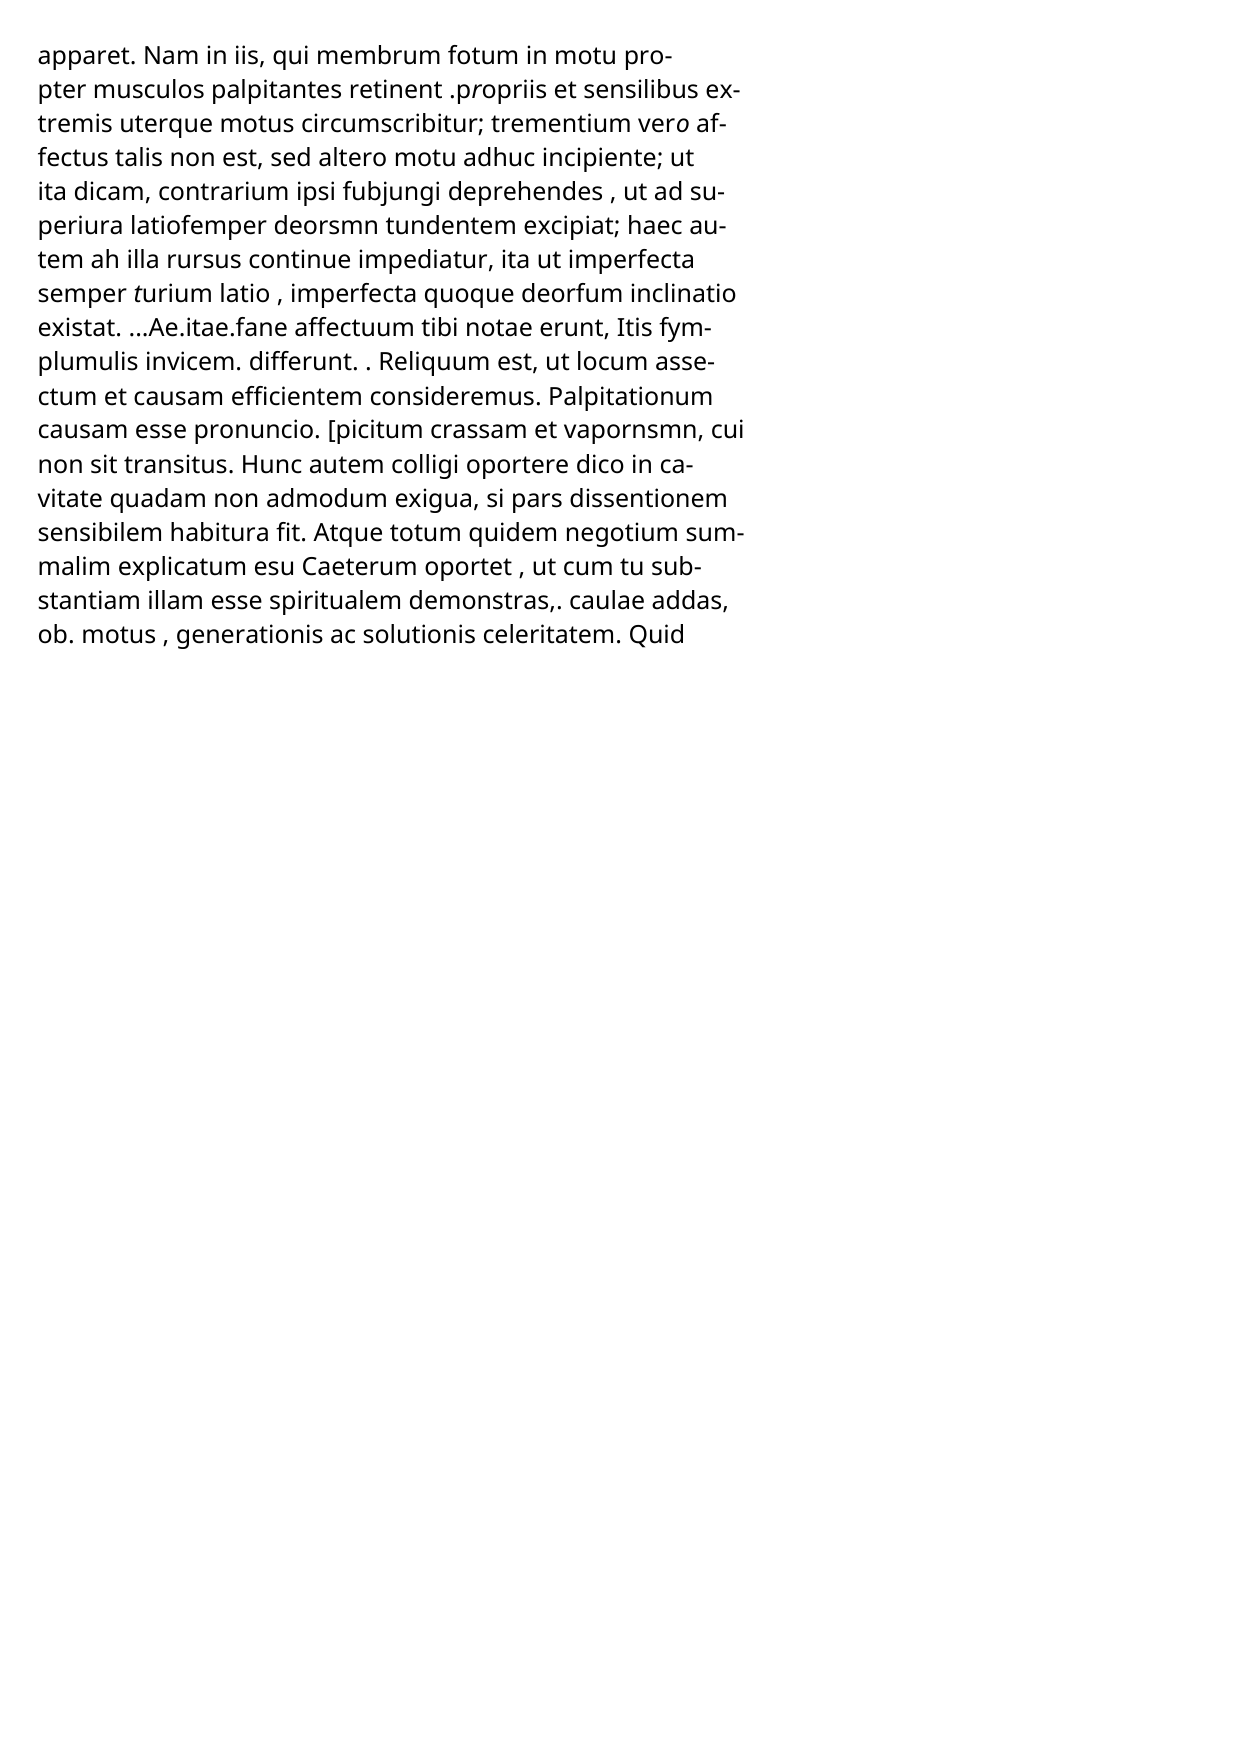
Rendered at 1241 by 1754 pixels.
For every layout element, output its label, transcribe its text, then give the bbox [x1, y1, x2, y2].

text apparet. Nam in iis, qui membrum fotum in motu pro- pter musculos palpitantes retinent .propriis et sensilibus ex- tremis uterque motus circumscribitur; trementium vero af- fectus talis non est, sed altero motu adhuc incipiente; ut ita dicam, contrarium ipsi fubjungi deprehendes , ut ad su- periura latiofemper deorsmn tundentem excipiat; haec au- tem ah illa rursus continue impediatur, ita ut imperfecta semper turium latio , imperfecta quoque deorfum inclinatio existat. ...Ae.itae.fane affectuum tibi notae erunt, Itis fym- plumulis invicem. differunt. . Reliquum est, ut locum asse- ctum et causam efficientem consideremus. Palpitationum causam esse pronuncio. [picitum crassam et vapornsmn, cui non sit transitus. Hunc autem colligi oportere dico in ca- vitate quadam non admodum exigua, si pars dissentionem sensibilem habitura fit. Atque totum quidem negotium sum- malim explicatum esu Caeterum oportet , ut cum tu sub- stantiam illam esse spiritualem demonstras,. caulae addas, ob. motus , generationis ac solutionis celeritatem. Quid [37, 37, 1203, 651]
